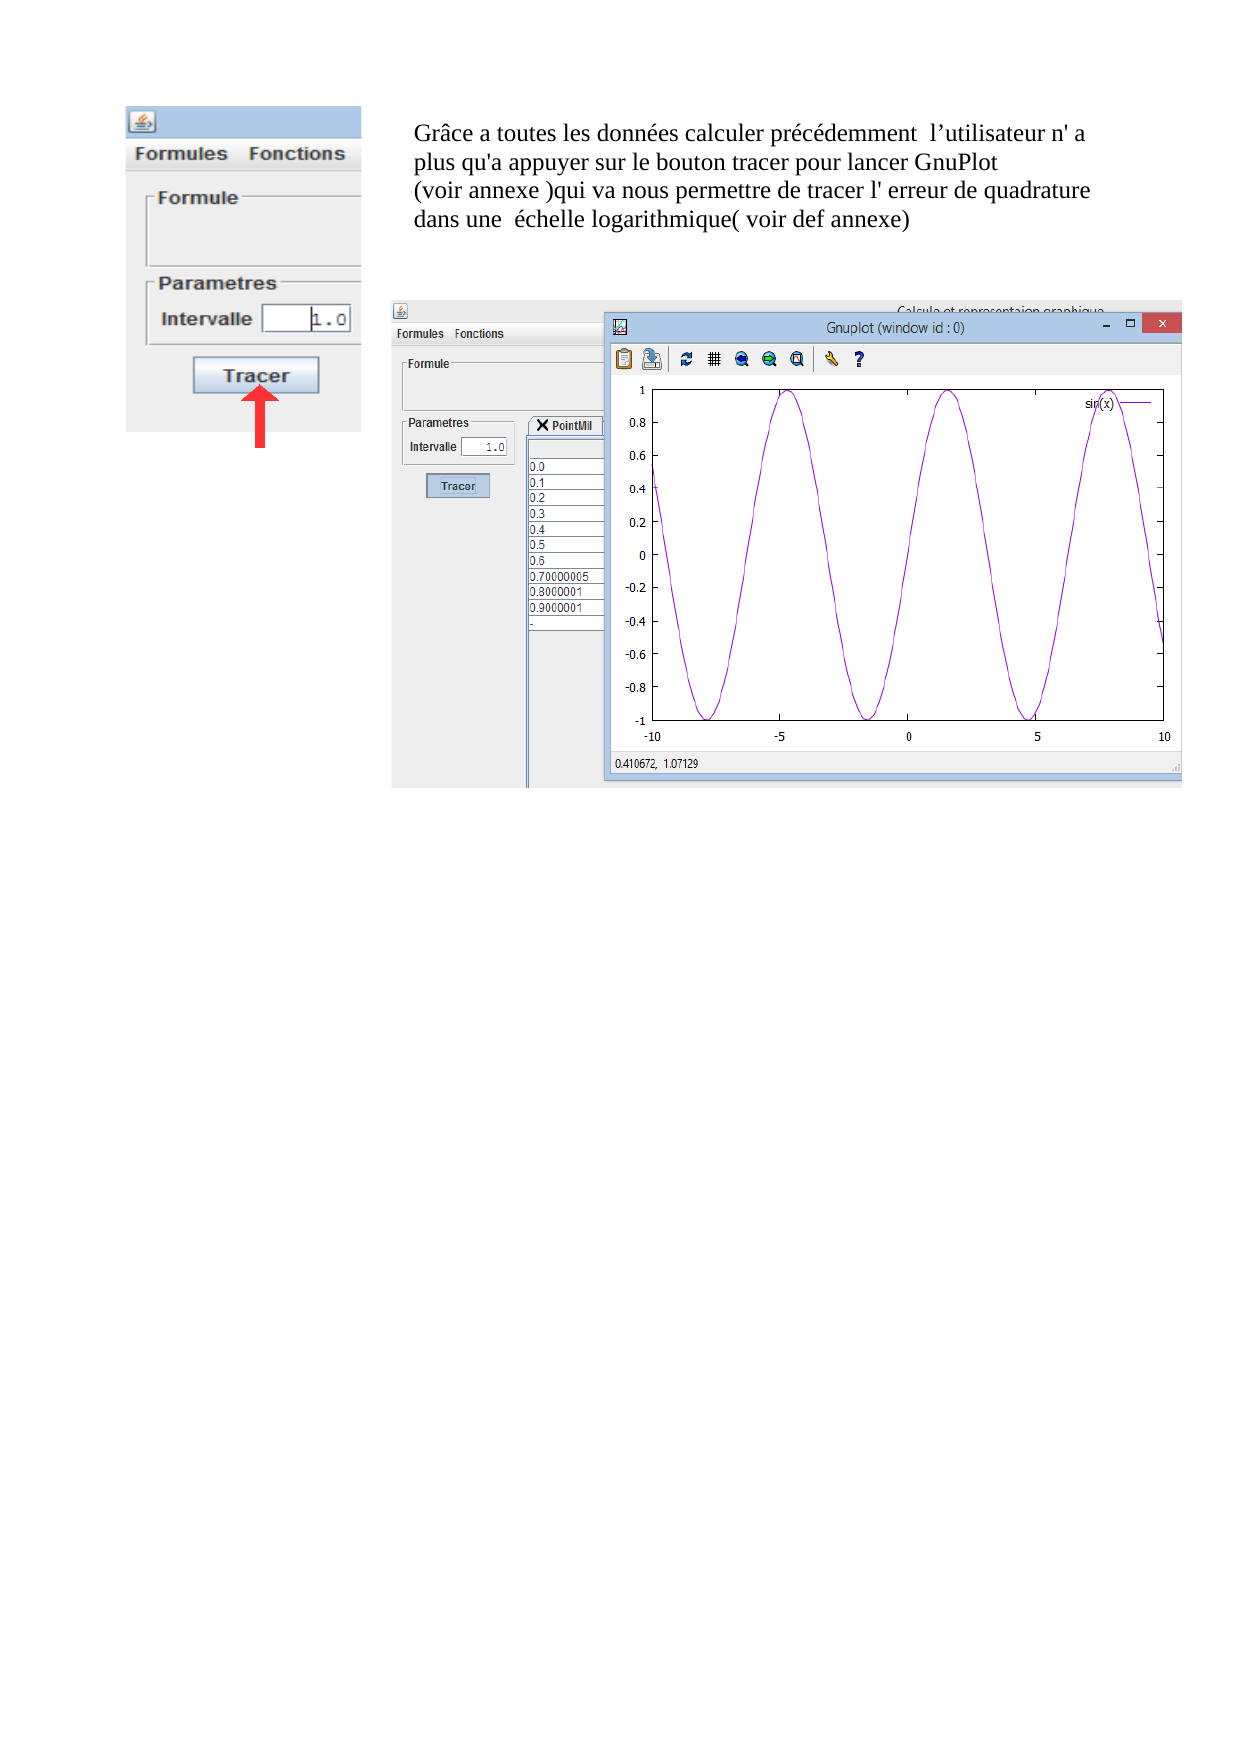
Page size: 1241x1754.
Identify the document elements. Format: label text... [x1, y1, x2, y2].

text (voir annexe )qui va nous permettre de tracer l' erreur de quadrature dans une échelle logarithmique( voir def annexe) [359, 176, 1122, 233]
text Grâce a toutes les données calculer précédemment l’utilisateur n' a plus qu'a appuyer sur le bouton tracer pour lancer GnuPlot [359, 118, 1122, 176]
picture [391, 300, 1182, 788]
